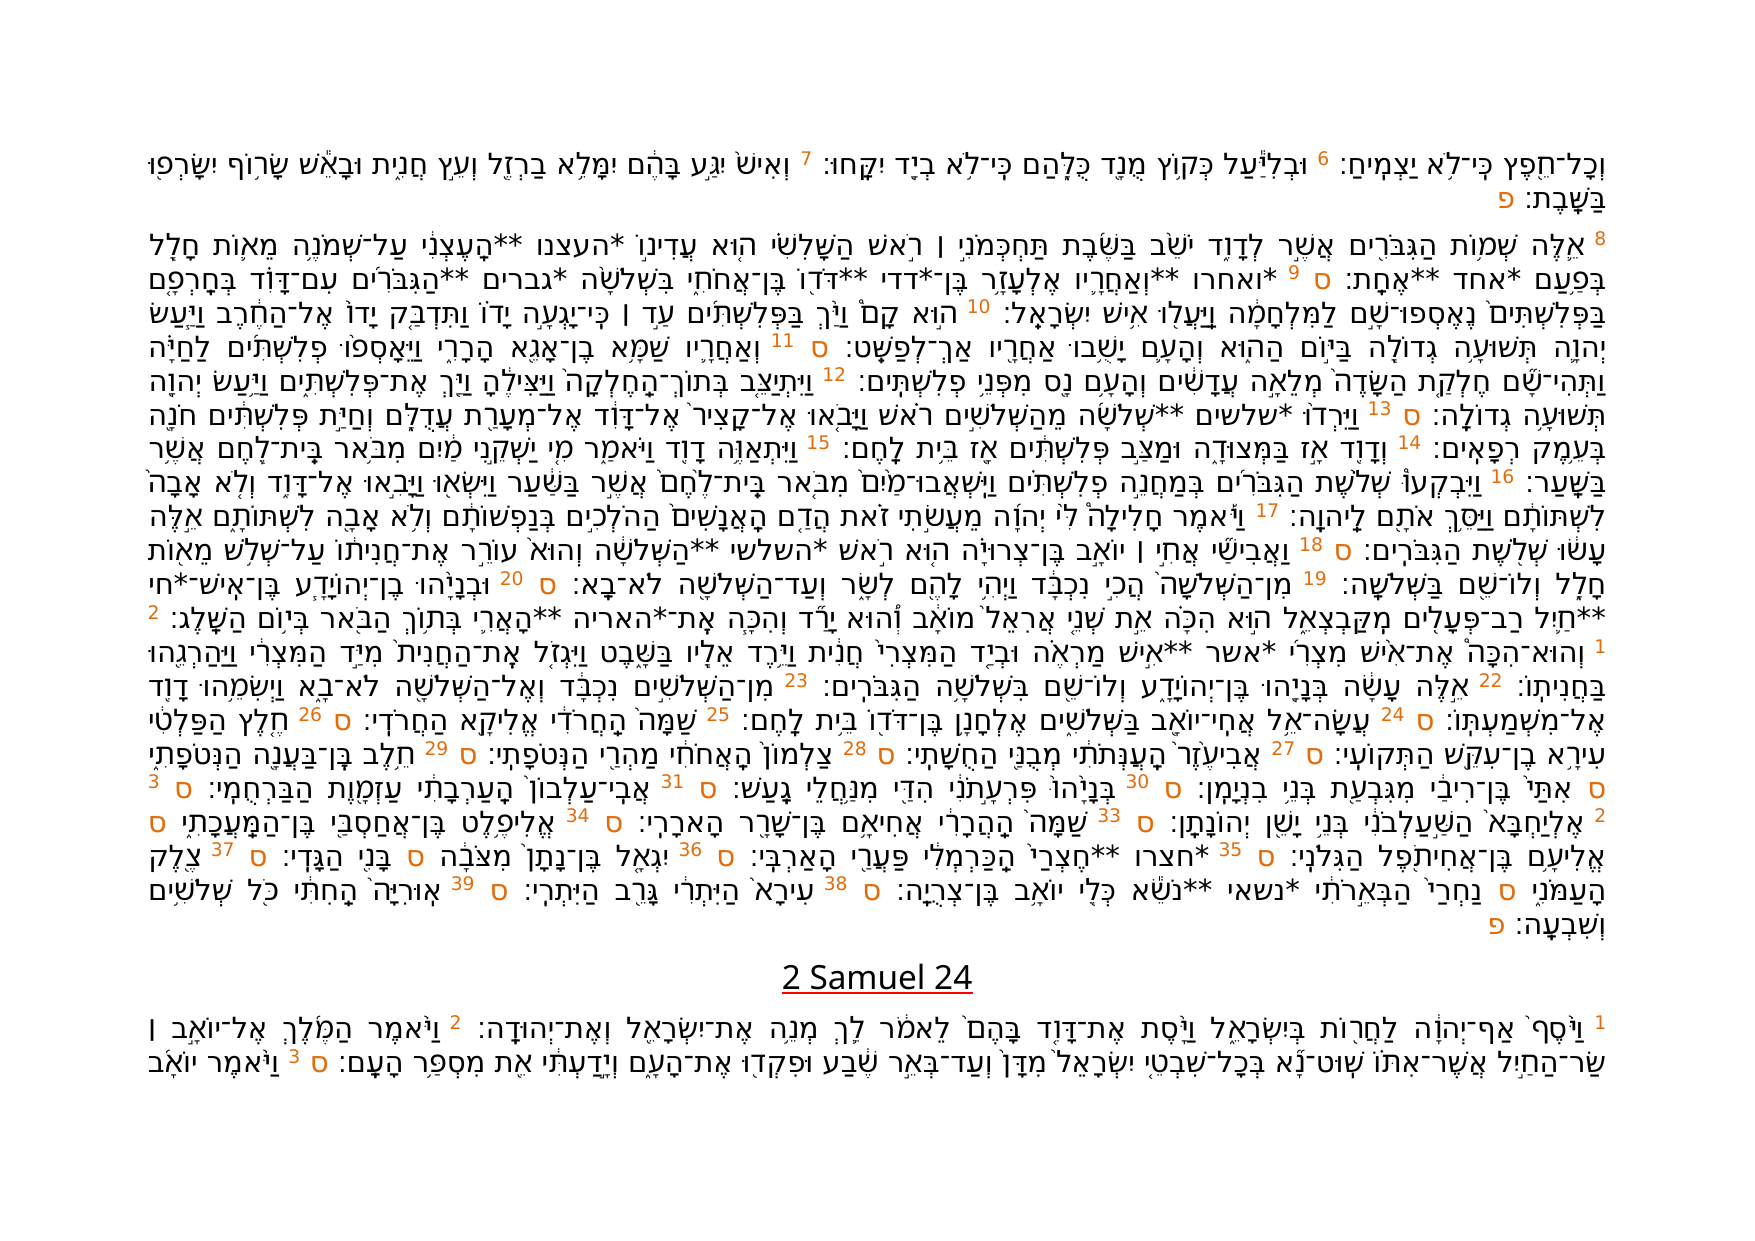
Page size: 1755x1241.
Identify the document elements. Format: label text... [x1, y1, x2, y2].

text 1 וַיֹּ֙סֶף֙ אַף־יְהוָ֔ה לַחֲר֖וֹת בְּיִשְׂרָאֵ֑ל וַיָּ֨סֶת אֶת־דָּוִ֤ד בָּהֶם֙ לֵאמֹ֔ר לֵ֛ךְ מְנֵ֥ה אֶת־יִשְׂרָאֵ֖ל וְאֶת־יְהוּדָֽה׃ 2 וַיֹּ֨אמֶר הַמֶּ֜לֶךְ אֶל־יוֹאָ֣ב ׀ שַׂר־הַחַ֣יִל אֲשֶׁר־אִתּ֗וֹ שֽׁוּט־נָ֞א בְּכָל־שִׁבְטֵ֤י יִשְׂרָאֵל֙ מִדָּן֙ וְעַד־בְּאֵ֣ר שֶׁ֔בַע וּפִקְד֖וּ אֶת־הָעָ֑ם וְיָ֣דַעְתִּ֔י אֵ֖ת מִסְפַּ֥ר הָעָֽם׃ ס ‬‬‬3 וַיֹּ֨אמֶר יוֹאָ֜ב אֶל־הַמֶּ֗לֶךְ וְיוֹסֵ֣ף יְהוָה֩ אֱלֹהֶ֨יךָ אֶל־הָעָ֜ם כָּהֵ֤ם ׀ וְכָהֵם֙ מֵאָ֣ה פְעָמִ֔ים וְעֵינֵ֥י אֲדֹנִֽי־הַמֶּ֖לֶךְ רֹא֑וֹת וַאדֹנִ֣י הַמֶּ֔לֶךְ לָ֥מָּה חָפֵ֖ץ בַּדָּבָ֥ר הַזֶּֽה׃ ‬‬‬4 וַיֶּחֱזַ֤ק דְּבַר־הַמֶּ֙לֶךְ֙ אֶל־יוֹאָ֔ב וְעַ֖ל שָׂרֵ֣י הֶחָ֑יִל וַיֵּצֵ֨א יוֹאָ֜ב וְשָׂרֵ֤י הַחַ֙יִל֙ לִפְנֵ֣י הַמֶּ֔לֶךְ לִפְקֹ֥ד אֶת־הָעָ֖ם אֶת־יִשְׂרָאֵֽל׃ ‬‬‬5 וַיַּעַבְר֖וּ אֶת־הַיַּרְדֵּ֑ן וַיַּחֲנ֣וּ בַעֲרוֹעֵ֗ר יְמִ֥ין הָעִ֛יר אֲשֶׁ֛ר בְּתוֹךְ־הַנַּ֥חַל הַגָּ֖ד וְאֶל־יַעְזֵֽר׃ ‬‬‬6 וַיָּבֹ֙אוּ֙ הַגִּלְעָ֔דָה וְאֶל־אֶ֥רֶץ תַּחְתִּ֖ים חָדְשִׁ֑י וַיָּבֹ֙אוּ֙ דָּ֣נָה יַּ֔עַן וְסָבִ֖יב אֶל־צִידֽוֹן׃ ‬‬‬7 וַיָּבֹ֙אוּ֙ מִבְצַר־צֹ֔ר וְכָל־עָרֵ֥י הַחִוִּ֖י וְהַֽכְּנַעֲנִ֑י וַיּצְא֛וּ אֶל־נֶ֥גֶב יְהוּדָ֖ה בְּאֵ֥ר שָֽׁבַע׃ ‬‬‬‬‬8 וַיָּשֻׁ֖טוּ בְּכָל־הָאָ֑רֶץ וַיָּבֹ֜אוּ מִקְצֵ֨ה תִשְׁעָ֧ה חֳדָשִׁ֛ים וְעֶשְׂרִ֥ים י֖וֹם יְרוּשָׁלָֽ͏ִם׃ ‬‬‬9 וַיִּתֵּ֥ן יוֹאָ֛ב אֶת־מִסְפַּ֥ר מִפְקַד־הָעָ֖ם אֶל־הַמֶּ֑לֶךְ וַתְּהִ֣י יִשְׂרָאֵ֡ל שְׁמֹנֶה֩ מֵא֨וֹת אֶ֤לֶף אִֽישׁ־חַ֙יִל֙ שֹׁ֣לֵֽף חֶ֔רֶב וְאִ֣ישׁ יְהוּדָ֔ה חֲמֵשׁ־מֵא֥וֹת אֶ֖לֶף אִֽישׁ׃ ‬‬‬10 וַיַּ֤ךְ לֵב־דָּוִד֙ אֹת֔וֹ אַחֲרֵי־כֵ֖ן סָפַ֣ר אֶת־הָעָ֑ם ס וַיֹּ֨אמֶר דָּוִ֜ד אֶל־יְהוָ֗ה חָטָ֤אתִי מְאֹד֙ אֲשֶׁ֣ר עָשִׂ֔יתִי וְעַתָּ֣ה יְהוָ֔ה הַֽעֲבֶר־נָא֙ אֶת־עֲוֺ֣ן עַבְדְּךָ֔ כִּ֥י נִסְכַּ֖לְתִּי מְאֹֽד׃ ‬‬‬11 וַיָּ֥קָם דָּוִ֖ד בַּבֹּ֑קֶר פ וּדְבַר־יְהוָ֗ה הָיָה֙ אֶל־גָּ֣ד הַנָּבִ֔יא חֹזֵ֥ה דָוִ֖ד לֵאמֹֽר׃ ‬‬‬12 הָל֞וֹךְ וְדִבַּרְתָּ֣ אֶל־דָּוִ֗ד כֹּ֚ה אָמַ֣ר יְהוָ֔ה שָׁלֹ֕שׁ אָנֹכִ֖י נוֹטֵ֣ל עָלֶ֑יךָ בְּחַר־לְךָ֥ אַֽחַת־מֵהֶ֖ם וְאֶֽעֱשֶׂה־לָּֽךְ׃ ‬‬‬13 וַיָּבֹא־גָ֥ד אֶל־דָּוִ֖ד וַיַּגֶּד־ל֑וֹ וַיֹּ֣אמֶר ל֡וֹ הֲתָב֣וֹא לְךָ֣ שֶֽׁבַע־שָׁנִ֣ים ׀ רָעָ֣ב ׀ בְּאַרְצֶ֡ךָ אִם־שְׁלֹשָׁ֣ה חֳ֠דָשִׁים נֻסְךָ֨ לִפְנֵֽי־צָרֶ֜יךָ וְה֣וּא רֹדְפֶ֗ךָ וְאִם־הֱ֠יוֹת שְׁלֹ֨שֶׁת יָמִ֥ים דֶּ֙בֶר֙ בְּאַרְצֶ֔ךָ עַתָּה֙ דַּ֣ע וּרְאֵ֔ה מָה־אָשִׁ֥יב שֹׁלְחִ֖י דָּבָֽר׃ ס ‬‬‬14 וַיֹּ֧אמֶר דָּוִ֛ד אֶל־גָּ֖ד צַר־לִ֣י מְאֹ֑ד נִפְּלָה־נָּ֤א בְיַד־יְהוָה֙ כִּֽי־רַבִּ֣ים *רחמו **רַֽחֲמָ֔יו וּבְיַד־אָדָ֖ם אַל־אֶפֹּֽלָה׃ ‬‬‬15 וַיִּתֵּ֨ן יְהוָ֥ה דֶּ֙בֶר֙ בְּיִשְׂרָאֵ֔ל מֵהַבֹּ֖קֶר וְעַד־עֵ֣ת מוֹעֵ֑ד וַיָּ֣מָת מִן־הָעָ֗ם מִדָּן֙ וְעַד־בְּאֵ֣ר שֶׁ֔בַע שִׁבְעִ֥ים אֶ֖לֶף אִֽישׁ׃ ‬‬‬16 וַיִּשְׁלַח֩ יָד֨וֹ הַמַּלְאָ֥ךְ ׀ יְרֽוּשָׁלַם֮ לְשַׁחֲתָהּ֒ וַיִּנָּ֤חֶם יְהוָה֙ אֶל־הָ֣רָעָ֔ה וַ֠יֹּאמֶר לַמַּלְאָ֞ךְ הַמַּשְׁחִ֤ית בָּעָם֙ רַ֔ב עַתָּ֖ה הֶ֣רֶף יָדֶ֑ךָ וּמַלְאַ֤ךְ יְהוָה֙ הָיָ֔ה עִם־גֹּ֖רֶן *האורנה **הָאֲרַ֥וְנָה הַיְבֻסִֽי׃ ס ‬‬‬‬17 וַיֹּאמֶר֩ דָּוִ֨ד אֶל־יְהוָ֜ה בִּרְאֹת֣וֹ ׀ אֶֽת־הַמַּלְאָ֣ךְ ׀ הַמַּכֶּ֣ה בָעָ֗ם וַיֹּ֙אמֶר֙ הִנֵּ֨ה אָנֹכִ֤י חָטָ֙אתִי֙ וְאָנֹכִ֣י הֶעֱוֵ֔יתִי וְאֵ֥לֶּה הַצֹּ֖אן מֶ֣ה עָשׂ֑וּ תְּהִ֨י נָ֥א יָדְךָ֛ בִּ֖י וּבְבֵ֥ית אָבִֽי׃ פ ‬‬‬‬‬‬‬‬‬‬‬‬‬‬‬‬‬‬‬ [148, 1012, 1606, 1079]
text 2 Samuel 24 [148, 954, 1606, 999]
text וְכָל־חֵ֖פֶץ כִּֽי־לֹ֥א יַצְמִֽיחַ׃ ‬‬‬‬6 וּבְלִיַּ֕עַל כְּק֥וֹץ מֻנָ֖ד כֻּלָּ֑הַם כִּֽי־לֹ֥א בְיָ֖ד יִקָּֽחוּ׃ ‬‬‬7 וְאִישׁ֙ יִגַּ֣ע בָּהֶ֔ם יִמָּלֵ֥א בַרְזֶ֖ל וְעֵ֣ץ חֲנִ֑ית וּבָאֵ֕שׁ שָׂר֥וֹף יִשָּׂרְפ֖וּ בַּשָּֽׁבֶת׃ פ ‬‬‬‬‬‬‬‬‬ [148, 148, 1606, 216]
text 8 אֵ֛לֶּה שְׁמ֥וֹת הַגִּבֹּרִ֖ים אֲשֶׁ֣ר לְדָוִ֑ד יֹשֵׁ֨ב בַּשֶּׁ֜בֶת תַּחְכְּמֹנִ֣י ׀ רֹ֣אשׁ הַשָּׁלִשִׁ֗י ה֚וּא עֲדִינ֣וֹ *העצנו **הָֽעֶצְנִ֔י עַל־שְׁמֹנֶ֥ה מֵא֛וֹת חָלָ֖ל בְּפַ֥עַם *אחד **אֶחָֽת׃ ס ‬‬‬9 *ואחרו **וְאַחֲרָ֛יו אֶלְעָזָ֥ר בֶּן־*דדי **דֹּד֖וֹ בֶּן־אֲחֹחִ֑י בִּשְׁלֹשָׁ֨ה *גברים **הַגִּבֹּרִ֜ים עִם־דָּוִ֗ד בְּחָֽרְפָ֤ם בַּפְּלִשְׁתִּים֙ נֶאֶסְפוּ־שָׁ֣ם לַמִּלְחָמָ֔ה וַֽיַּעֲל֖וּ אִ֥ישׁ יִשְׂרָאֵֽל׃ ‬‬‬10 ה֣וּא קָם֩ וַיַּ֨ךְ בַּפְּלִשְׁתִּ֜ים עַ֣ד ׀ כִּֽי־יָגְעָ֣ה יָד֗וֹ וַתִּדְבַּ֤ק יָדוֹ֙ אֶל־הַחֶ֔רֶב וַיַּ֧עַשׂ יְהוָ֛ה תְּשׁוּעָ֥ה גְדוֹלָ֖ה בַּיּ֣וֹם הַה֑וּא וְהָעָ֛ם יָשֻׁ֥בוּ אַחֲרָ֖יו אַךְ־לְפַשֵּֽׁט׃ ס ‬‬‬11 וְאַחֲרָ֛יו שַׁמָּ֥א בֶן־אָגֵ֖א הָרָרִ֑י וַיֵּאָסְפ֨וּ פְלִשְׁתִּ֜ים לַחַיָּ֗ה וַתְּהִי־שָׁ֞ם חֶלְקַ֤ת הַשָּׂדֶה֙ מְלֵאָ֣ה עֲדָשִׁ֔ים וְהָעָ֥ם נָ֖ס מִפְּנֵ֥י פְלִשְׁתִּֽים׃ ‬‬‬12 וַיִּתְיַצֵּ֤ב בְּתוֹךְ־הַֽחֶלְקָה֙ וַיַּצִּילֶ֔הָ וַיַּ֖ךְ אֶת־פְּלִשְׁתִּ֑ים וַיַּ֥עַשׂ יְהוָ֖ה תְּשׁוּעָ֥ה גְדוֹלָֽה׃ ס ‬‬‬13 וַיֵּרְד֨וּ *שלשים **שְׁלֹשָׁ֜ה מֵהַשְּׁלֹשִׁ֣ים רֹ֗אשׁ וַיָּבֹ֤אוּ אֶל־קָצִיר֙ אֶל־דָּוִ֔ד אֶל־מְעָרַ֖ת עֲדֻלָּ֑ם וְחַיַּ֣ת פְּלִשְׁתִּ֔ים חֹנָ֖ה בְּעֵ֥מֶק רְפָאִֽים׃ ‬‬‬14 וְדָוִ֖ד אָ֣ז בַּמְּצוּדָ֑ה וּמַצַּ֣ב פְּלִשְׁתִּ֔ים אָ֖ז בֵּ֥ית לָֽחֶם׃ ‬‬‬15 וַיִּתְאַוֶּ֥ה דָוִ֖ד וַיֹּאמַ֑ר מִ֚י יַשְׁקֵ֣נִי מַ֔יִם מִבֹּ֥אר בֵּֽית־לֶ֖חֶם אֲשֶׁ֥ר בַּשָּֽׁעַר׃ ‬‬‬16 וַיִּבְקְעוּ֩ שְׁלֹ֨שֶׁת הַגִּבֹּרִ֜ים בְּמַחֲנֵ֣ה פְלִשְׁתִּ֗ים וַיִּֽשְׁאֲבוּ־מַ֙יִם֙ מִבֹּ֤אר בֵּֽית־לֶ֙חֶם֙ אֲשֶׁ֣ר בַּשַּׁ֔עַר וַיִּשְׂא֖וּ וַיָּבִ֣אוּ אֶל־דָּוִ֑ד וְלֹ֤א אָבָה֙ לִשְׁתּוֹתָ֔ם וַיַּסֵּ֥ךְ אֹתָ֖ם לַֽיהוָֽה׃ ‬‬‬17 וַיֹּ֡אמֶר חָלִילָה֩ לִּ֨י יְהוָ֜ה מֵעֲשֹׂ֣תִי זֹ֗את הֲדַ֤ם הָֽאֲנָשִׁים֙ הַהֹלְכִ֣ים בְּנַפְשׁוֹתָ֔ם וְלֹ֥א אָבָ֖ה לִשְׁתּוֹתָ֑ם אֵ֣לֶּה עָשׂ֔וּ שְׁלֹ֖שֶׁת הַגִּבֹּרִֽים׃ ס ‬‬‬18 וַאֲבִישַׁ֞י אֲחִ֣י ׀ יוֹאָ֣ב בֶּן־צְרוּיָ֗ה ה֚וּא רֹ֣אשׁ *השלשי **הַשְּׁלֹשָׁ֔ה וְהוּא֙ עוֹרֵ֣ר אֶת־חֲנִית֔וֹ עַל־שְׁלֹ֥שׁ מֵא֖וֹת חָלָ֑ל וְלוֹ־שֵׁ֖ם בַּשְּׁלֹשָֽׁה׃ ‬‬‬19 מִן־הַשְּׁלֹשָׁה֙ הֲכִ֣י נִכְבָּ֔ד וַיְהִ֥י לָהֶ֖ם לְשָׂ֑ר וְעַד־הַשְּׁלֹשָׁ֖ה לֹא־בָֽא׃ ס ‬‬‬20 וּבְנָיָ֨הוּ בֶן־יְהוֹיָדָ֧ע בֶּן־אִֽישׁ־*חי **חַ֛יִל רַב־פְּעָלִ֖ים מִֽקַּבְצְאֵ֑ל ה֣וּא הִכָּ֗ה אֵ֣ת שְׁנֵ֤י אֲרִאֵל֙ מוֹאָ֔ב וְ֠הוּא יָרַ֞ד וְהִכָּ֧ה אֶֽת־*האריה **הָאֲרִ֛י בְּת֥וֹךְ הַבֹּ֖אר בְּי֥וֹם הַשָּֽׁלֶג׃ ‬‬‬21 וְהוּא־הִכָּה֩ אֶת־אִ֨ישׁ מִצְרִ֜י *אשר **אִ֣ישׁ מַרְאֶ֗ה וּבְיַ֤ד הַמִּצְרִי֙ חֲנִ֔ית וַיֵּ֥רֶד אֵלָ֖יו בַּשָּׁ֑בֶט וַיִּגְזֹ֤ל אֶֽת־הַחֲנִית֙ מִיַּ֣ד הַמִּצְרִ֔י וַיַּהַרְגֵ֖הוּ בַּחֲנִיתֽוֹ׃ ‬‬‬22 אֵ֣לֶּה עָשָׂ֔ה בְּנָיָ֖הוּ בֶּן־יְהוֹיָדָ֑ע וְלוֹ־שֵׁ֖ם בִּשְׁלֹשָׁ֥ה הַגִּבֹּרִֽים׃ ‬‬‬23 מִן־הַשְּׁלֹשִׁ֣ים נִכְבָּ֔ד וְאֶל־הַשְּׁלֹשָׁ֖ה לֹא־בָ֑א וַיְשִׂמֵ֥הוּ דָוִ֖ד אֶל־מִשְׁמַעְתּֽוֹ׃ ס ‬‬‬24 עֲשָׂה־אֵ֥ל אֲחִֽי־יוֹאָ֖ב בַּשְּׁלֹשִׁ֑ים אֶלְחָנָ֥ן בֶּן־דֹּד֖וֹ בֵּ֥ית לָֽחֶם׃ ‬‬‬25 שַׁמָּה֙ הַֽחֲרֹדִ֔י אֱלִיקָ֖א הַחֲרֹדִֽי׃ ס ‬‬‬26 חֶ֚לֶץ הַפַּלְטִ֔י עִירָ֥א בֶן־עִקֵּ֖שׁ הַתְּקוֹעִֽי׃ ס ‬‬‬27 אֲבִיעֶ֙זֶר֙ הָֽעֲנְּתֹתִ֔י מְבֻנַּ֖י הַחֻשָׁתִֽי׃ ס ‬‬‬‬28 צַלְמוֹן֙ הָֽאֲחֹחִ֔י מַהְרַ֖י הַנְּטֹפָתִֽי׃ ס ‬‬‬29 חֵ֥לֶב בֶּֽן־בַּעֲנָ֖ה הַנְּטֹפָתִ֑י ס אִתַּי֙ בֶּן־רִיבַ֔י מִגִּבְעַ֖ת בְּנֵ֥י בִנְיָמִֽן׃ ס ‬‬‬30 בְּנָיָ֙הוּ֙ פִּרְעָ֣תֹנִ֔י הִדַּ֖י מִנַּ֥חֲלֵי גָֽעַשׁ׃ ס ‬‬‬31 אֲבִֽי־עַלְבוֹן֙ הָֽעַרְבָתִ֔י עַזְמָ֖וֶת הַבַּרְחֻמִֽי׃ ס ‬‬‬32 אֶלְיַחְבָּא֙ הַשַּׁ֣עַלְבֹנִ֔י בְּנֵ֥י יָשֵׁ֖ן יְהוֹנָתָֽן׃ ס ‬‬‬33 שַׁמָּה֙ הַֽהֲרָרִ֔י אֲחִיאָ֥ם בֶּן־שָׁרָ֖ר הָארָרִֽי׃ ס ‬‬‬34 אֱלִיפֶ֥לֶט בֶּן־אֲחַסְבַּ֖י בֶּן־הַמַּֽעֲכָתִ֑י ס אֱלִיעָ֥ם בֶּן־אֲחִיתֹ֖פֶל הַגִּלֹנִֽי׃ ס ‬‬‬35 *חצרו **חֶצְרַי֙ הַֽכַּרְמְלִ֔י פַּעֲרַ֖י הָאַרְבִּֽי׃ ס ‬‬‬36 יִגְאָ֤ל בֶּן־נָתָן֙ מִצֹּבָ֔ה ס בָּנִ֖י הַגָּדִֽי׃ ס ‬‬‬37 צֶ֖לֶק הָעַמֹּנִ֑י ס נַחְרַי֙ הַבְּאֵ֣רֹתִ֔י *נשאי **נֹשֵׂ֕א כְּלֵ֖י יוֹאָ֥ב בֶּן־צְרֻיָֽה׃ ס ‬‬‬38 עִירָא֙ הַיִּתְרִ֔י גָּרֵ֖ב הַיִּתְרִֽי׃ ס ‬‬‬39 אֽוּרִיָּה֙ הַֽחִתִּ֔י כֹּ֖ל שְׁלֹשִׁ֥ים וְשִׁבְעָֽה׃ פ ‬‬‬‬‬‬‬‬‬‬‬‬‬‬‬‬‬‬‬‬‬‬‬‬‬‬‬‬‬‬‬‬‬‬‬ [148, 228, 1606, 941]
